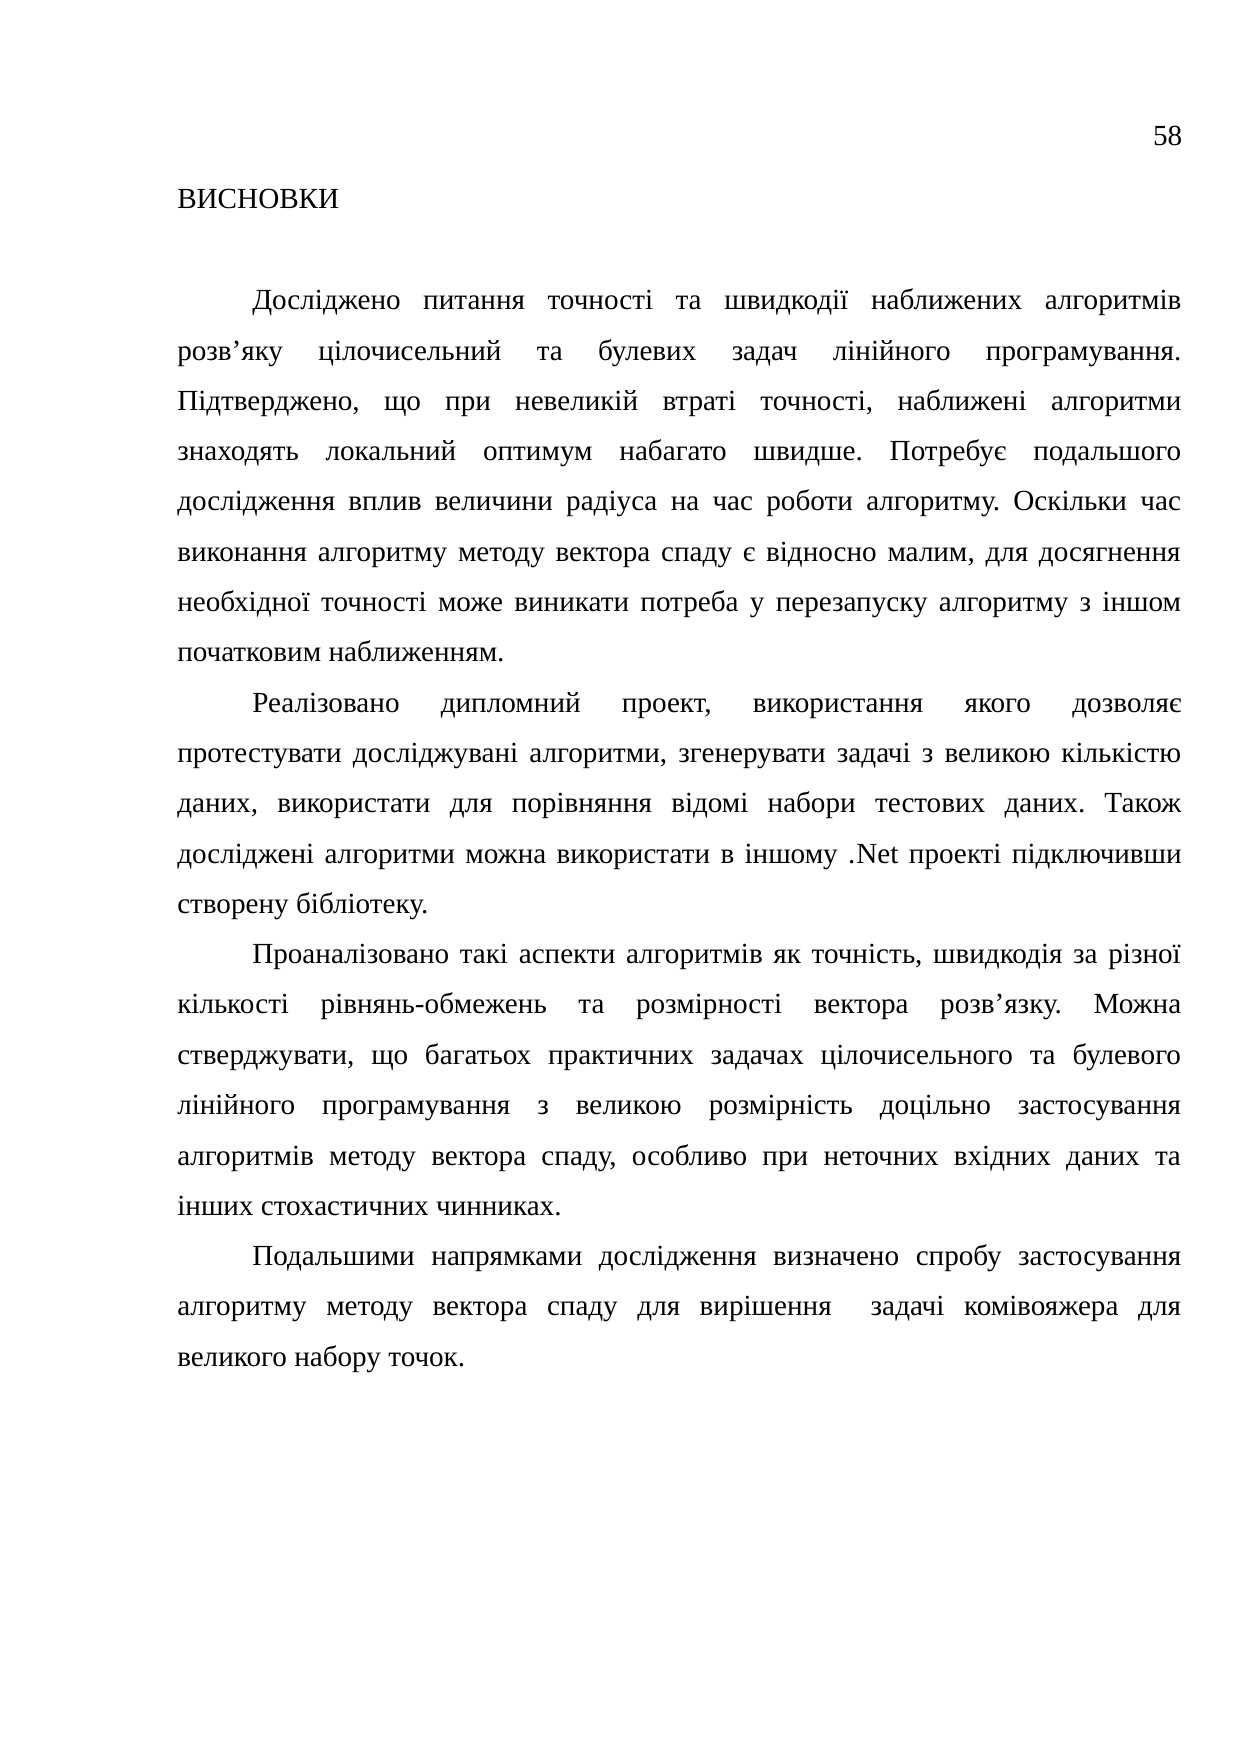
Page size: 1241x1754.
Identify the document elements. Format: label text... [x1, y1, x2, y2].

text Проаналізовано такі аспекти алгоритмів як точність, швидкодія за різної кількості рівнянь-обмежень та розмірності вектора розв’язку. Можна стверджувати, що багатьох практичних задачах цілочисельного та булевого лінійного програмування з великою розмірність доцільно застосування алгоритмів методу вектора спаду, особливо при неточних вхідних даних та інших стохастичних чинниках. [177, 936, 1182, 1221]
text Подальшими напрямками дослідження визначено спробу застосування алгоритму методу вектора спаду для вирішення задачі комівояжера для великого набору точок. [177, 1238, 1182, 1372]
text Досліджено питання точності та швидкодії наближених алгоритмів розв’яку цілочисельний та булевих задач лінійного програмування. Підтверджено, що при невеликій втраті точності, наближені алгоритми знаходять локальний оптимум набагато швидше. Потребує подальшого дослідження вплив величини радіуса на час роботи алгоритму. Оскільки час виконання алгоритму методу вектора спаду є відносно малим, для досягнення необхідної точності може виникати потреба у перезапуску алгоритму з іншом початковим наближенням. [177, 282, 1182, 668]
text ВИСНОВКИ [177, 182, 1182, 215]
text Реалізовано дипломний проект, використання якого дозволяє протестувати досліджувані алгоритми, згенерувати задачі з великою кількістю даних, використати для порівняння відомі набори тестових даних. Також досліджені алгоритми можна використати в іншому .Net проекті підключивши створену бібліотеку. [177, 685, 1182, 919]
